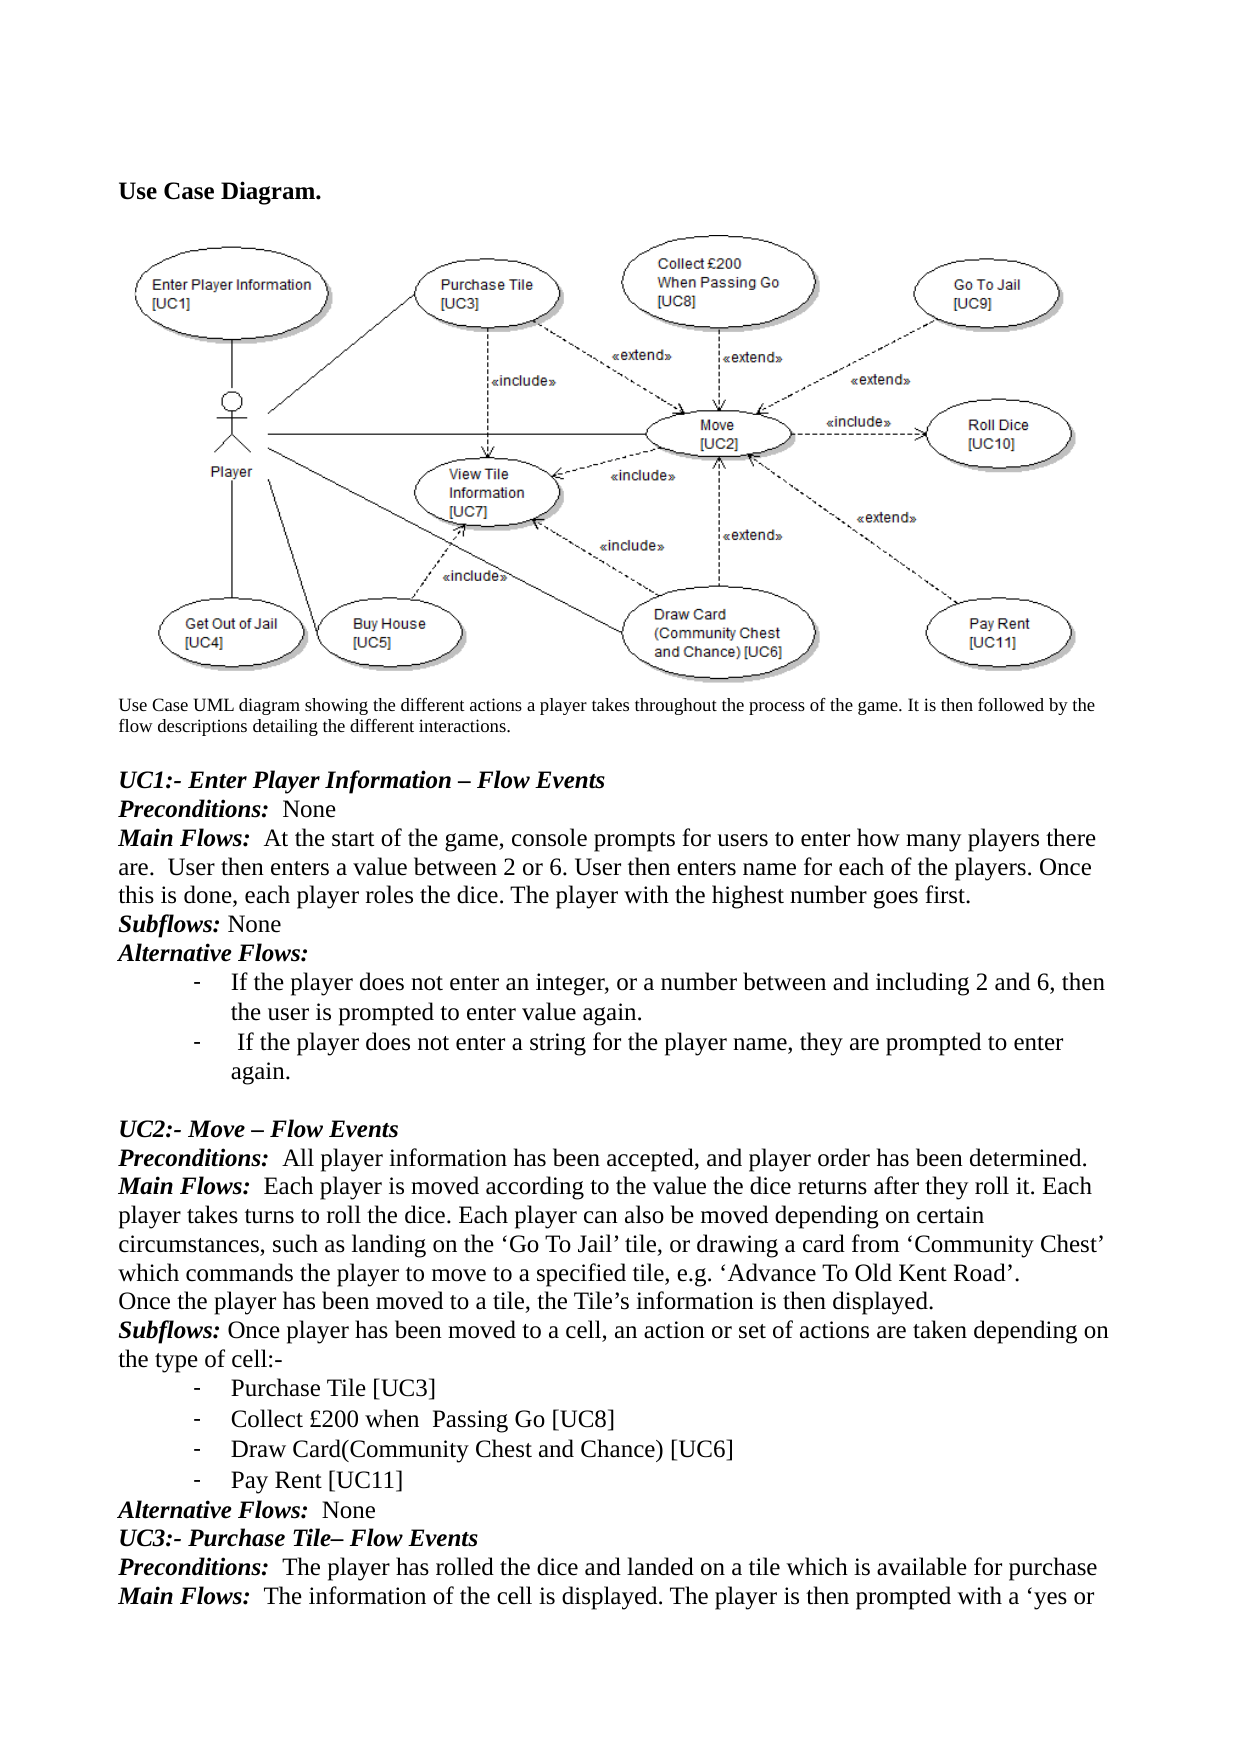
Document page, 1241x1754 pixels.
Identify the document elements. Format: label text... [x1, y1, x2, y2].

list Draw Card(Community Chest and Chance) [UC6] [193, 1434, 1122, 1464]
text Preconditions: All player information has been accepted, and player order has been determined. [118, 1143, 1122, 1171]
text Use Case UML diagram showing the different actions a player takes throughout the process of the game. It is then followed by the flow descriptions detailing the different interactions. [118, 693, 1122, 737]
text Preconditions: None [118, 794, 1122, 823]
text Main Flows: The information of the cell is displayed. The player is then prompted with a ‘yes or [118, 1581, 1122, 1610]
text Use Case Diagram. [118, 176, 1122, 205]
text Subflows: Once player has been moved to a cell, an action or set of actions are taken depending on the type of cell:- [118, 1315, 1122, 1373]
list Collect £200 when Passing Go [UC8] [193, 1403, 1122, 1434]
text Subflows: None [118, 909, 1122, 938]
picture [134, 235, 1078, 685]
list If the player does not enter an integer, or a number between and including 2 and 6, then the user is prompted to enter value again. [193, 967, 1122, 1026]
list If the player does not enter a string for the player name, they are prompted to enter again. [193, 1026, 1122, 1085]
text UC1:- Enter Player Information – Flow Events [118, 765, 1122, 794]
text Preconditions: The player has rolled the dice and landed on a tile which is available for purchase [118, 1552, 1122, 1581]
list Purchase Tile [UC3] [193, 1373, 1122, 1403]
text Alternative Flows: None [118, 1495, 1122, 1523]
text Alternative Flows: [118, 938, 1122, 967]
text Main Flows: Each player is moved according to the value the dice returns after they roll it. Each player takes turns to roll the dice. Each player can also be moved depending on certain circumstances, such as landing on the ‘Go To Jail’ tile, or drawing a card from ‘Community Chest’ which commands the player to move to a specified tile, e.g. ‘Advance To Old Kent Road’. [118, 1171, 1122, 1286]
text UC2:- Move – Flow Events [118, 1114, 1122, 1143]
text Once the player has been moved to a tile, the Tile’s information is then displayed. [118, 1286, 1122, 1315]
list Pay Rent [UC11] [193, 1464, 1122, 1495]
text Main Flows: At the start of the game, console prompts for users to enter how many players there are. User then enters a value between 2 or 6. User then enters name for each of the players. Once this is done, each player roles the dice. The player with the highest number goes first. [118, 823, 1122, 909]
text UC3:- Purchase Tile– Flow Events [118, 1523, 1122, 1552]
